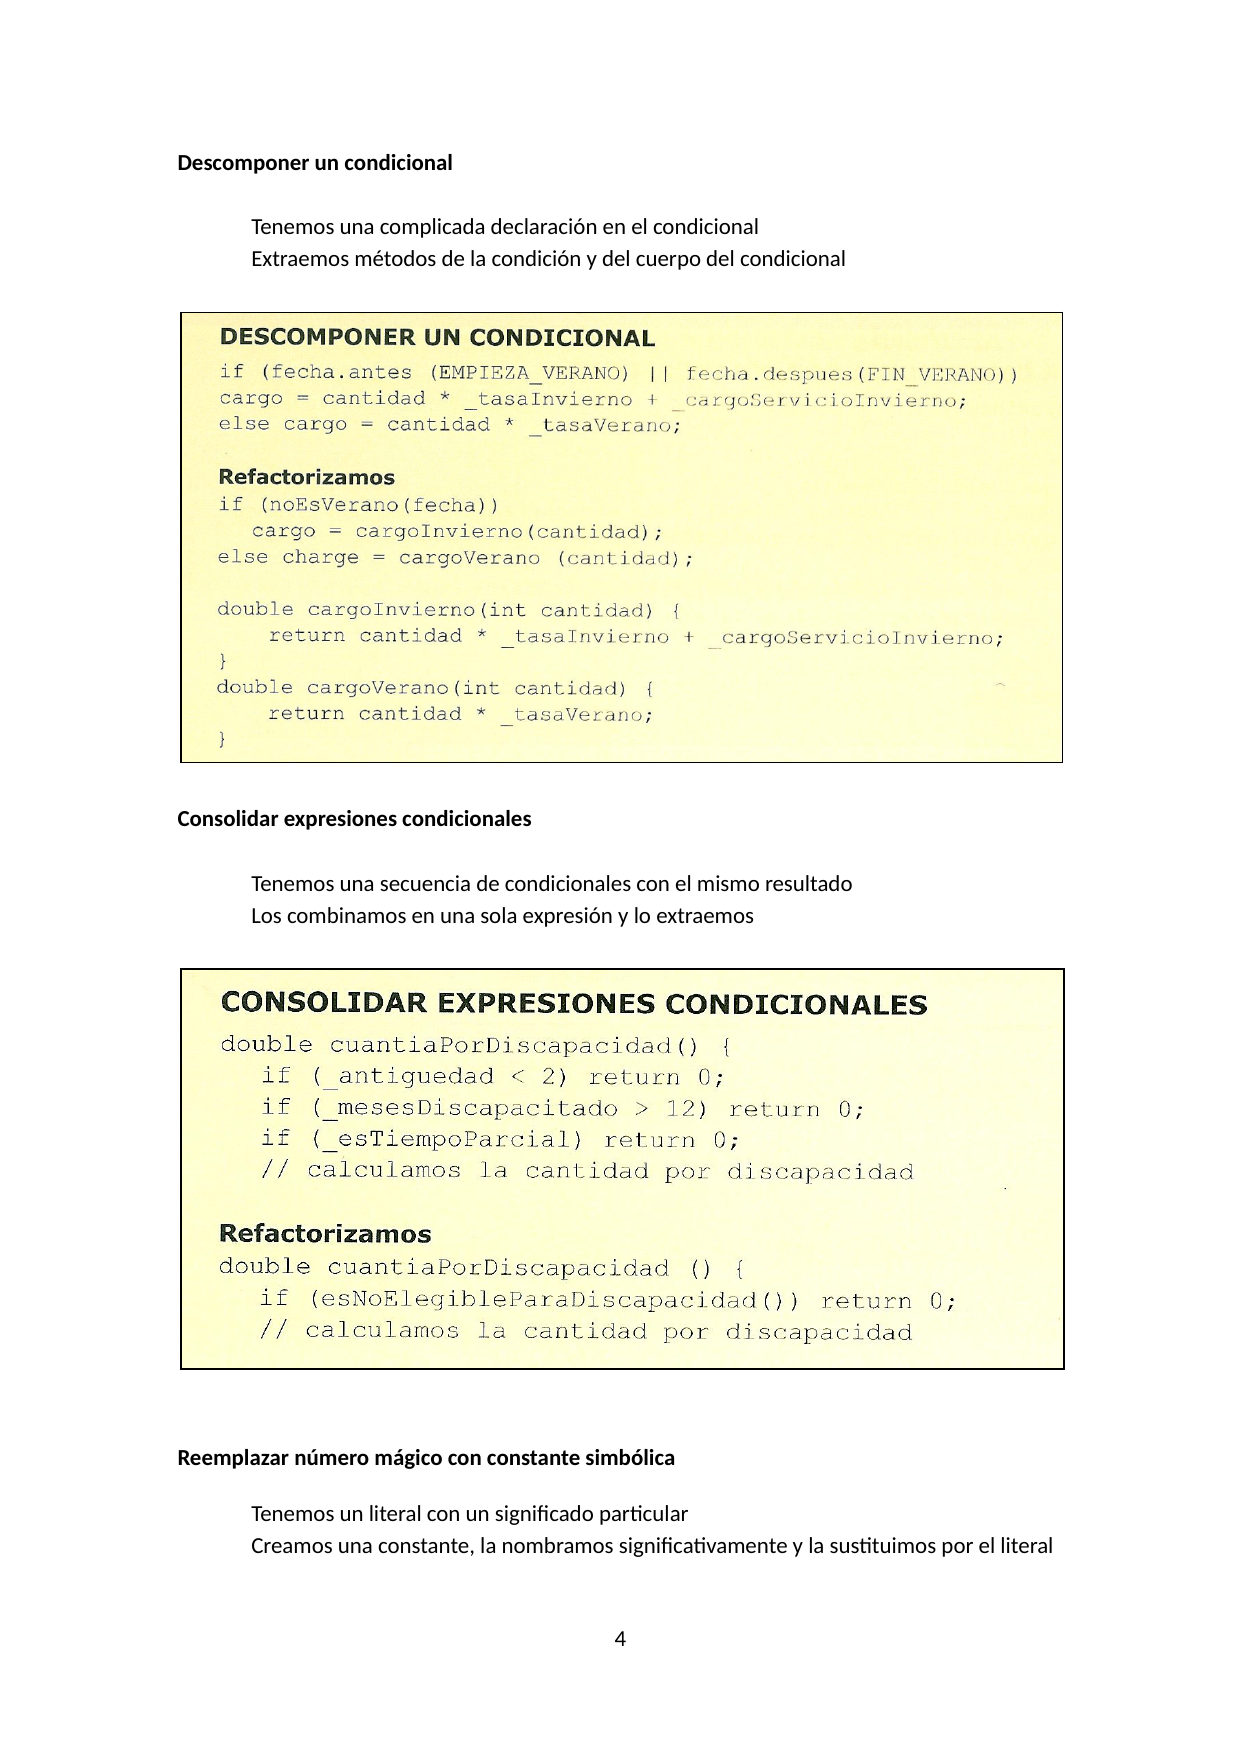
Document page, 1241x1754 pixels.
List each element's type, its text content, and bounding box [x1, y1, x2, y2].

text Creamos una constante, la nombramos significativamente y la sustituimos por el literal [177, 1531, 1063, 1559]
text Tenemos una secuencia de condicionales con el mismo resultado [177, 869, 1063, 897]
text Extraemos métodos de la condición y del cuerpo del condicional [177, 244, 1063, 272]
text Tenemos una complicada declaración en el condicional [177, 212, 1063, 240]
text Tenemos un literal con un significado particular [177, 1499, 1063, 1527]
text Descomponer un condicional [177, 148, 1063, 176]
picture [182, 970, 1063, 1368]
text Los combinamos en una sola expresión y lo extraemos [177, 901, 1063, 929]
picture [182, 313, 1062, 762]
text Reemplazar número mágico con constante simbólica [177, 1443, 1063, 1471]
text Consolidar expresiones condicionales [177, 804, 1063, 832]
